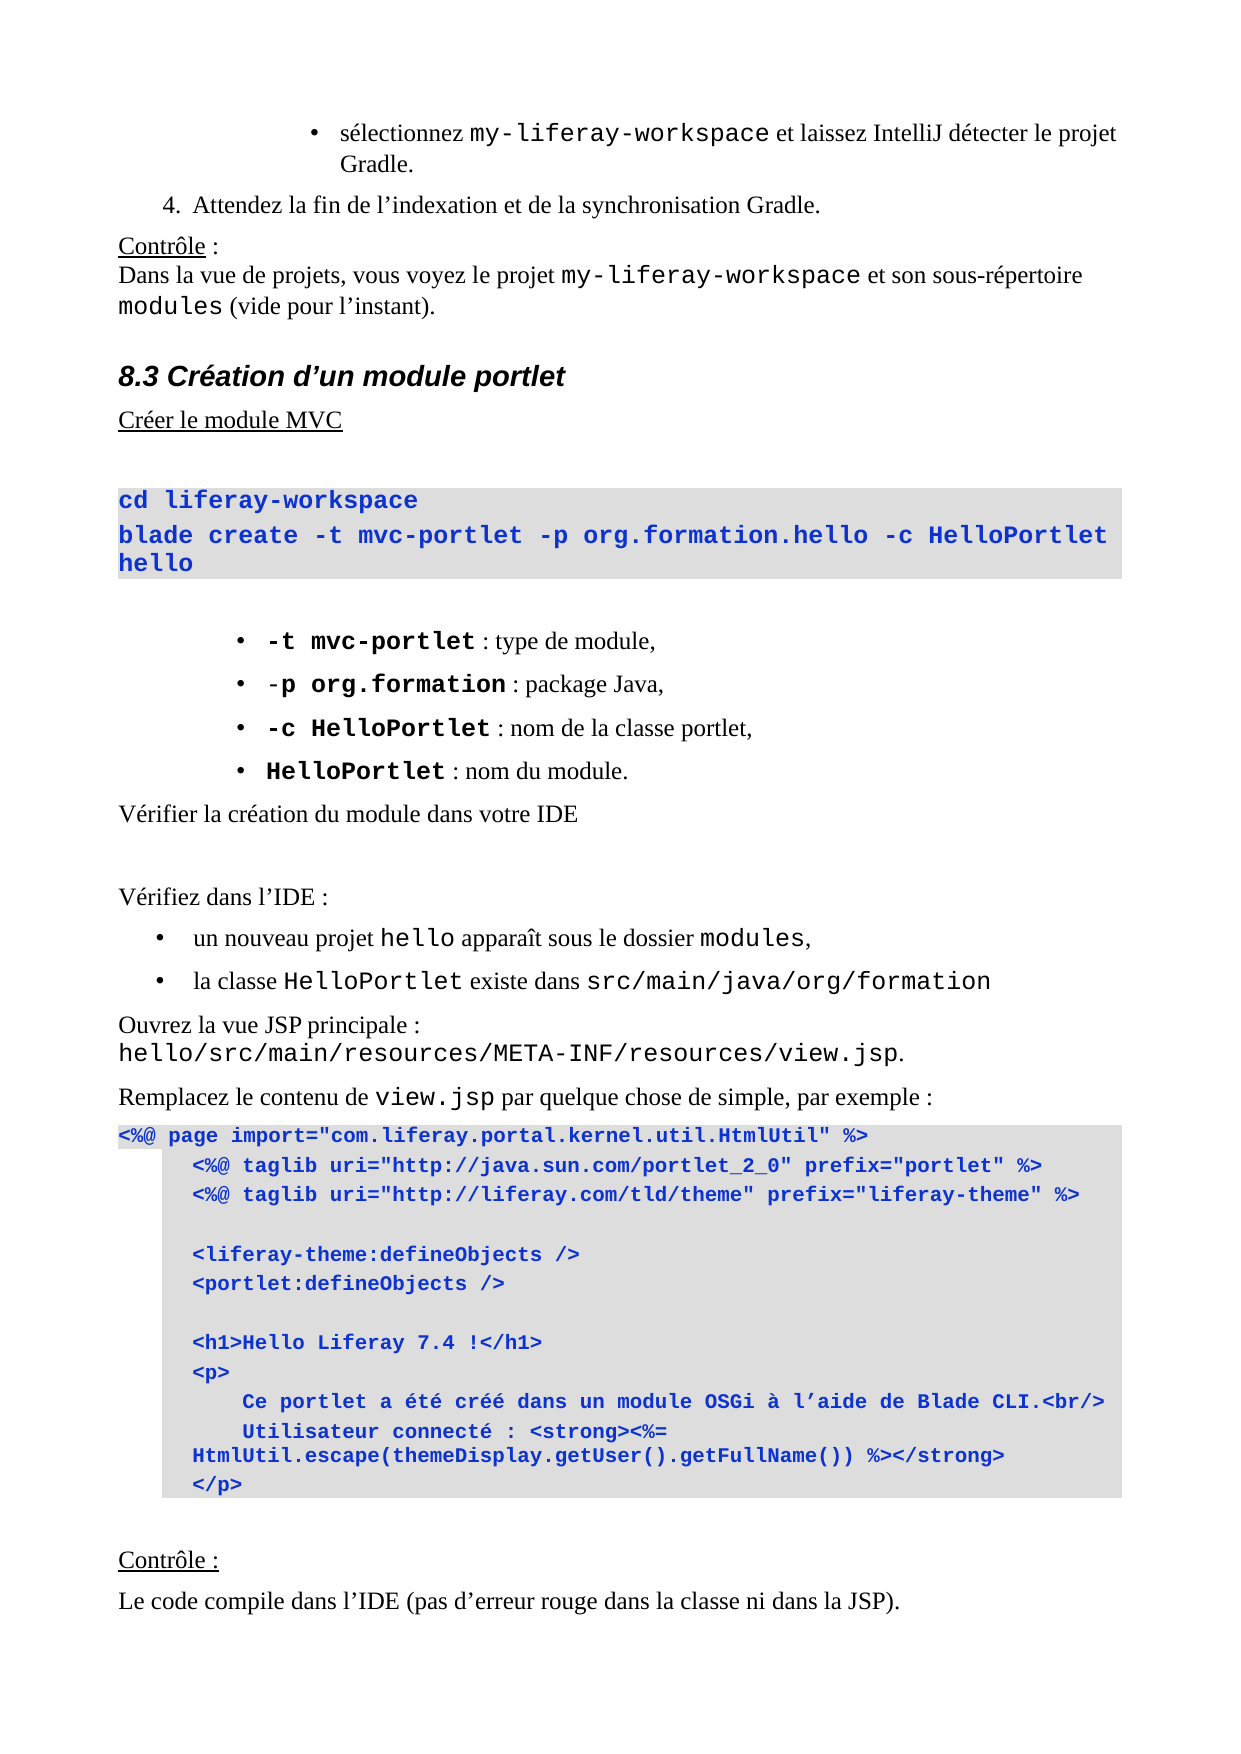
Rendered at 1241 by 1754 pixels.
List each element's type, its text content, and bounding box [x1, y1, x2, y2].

list Attendez la fin de l’indexation et de la synchronisation Gradle. [162, 190, 1122, 219]
text Contrôle : [118, 1545, 1122, 1574]
list la classe HelloPortlet existe dans src/main/java/org/formation [156, 966, 1122, 997]
list <h1>Hello Liferay 7.4 !</h1> [542, 1332, 1122, 1356]
subtitle 8.3 Création d’un module portlet [118, 359, 1122, 393]
text blade create -t mvc-portlet -p org.formation.hello -c HelloPortlet hello [193, 522, 1122, 579]
text <%@ page import="com.liferay.portal.kernel.util.HtmlUtil" %> [868, 1125, 1122, 1149]
list </p> [242, 1474, 1122, 1498]
list <p> [229, 1362, 1122, 1386]
text Contrôle : Dans la vue de projets, vous voyez le projet my-liferay-workspace et son sous-répertoire modules (vide pour l’instant). [118, 231, 1122, 322]
text cd liferay-workspace [418, 488, 1122, 516]
text Vérifier la création du module dans votre IDE [118, 799, 1122, 828]
text Ouvrez la vue JSP principale : hello/src/main/resources/META-INF/resources/view.jsp. [118, 1010, 1122, 1069]
list -c HelloPortlet : nom de la classe portlet, [236, 713, 1122, 743]
list <portlet:defineObjects /> [504, 1273, 1122, 1297]
list un nouveau projet hello apparaît sous le dossier modules, [156, 923, 1122, 954]
list <p> [162, 1362, 192, 1386]
list HelloPortlet : nom du module. [236, 756, 1122, 787]
text Créer le module MVC [118, 405, 1122, 434]
list <portlet:defineObjects /> [162, 1273, 192, 1297]
list sélectionnez my-liferay-workspace et laissez IntelliJ détecter le projet Gradle. [310, 118, 1122, 178]
list <%@ taglib uri="http://java.sun.com/portlet_2_0" prefix="portlet" %> [1042, 1155, 1122, 1178]
list -p org.formation : package Java, [236, 669, 1122, 700]
list <h1>Hello Liferay 7.4 !</h1> [162, 1332, 192, 1356]
text Le code compile dans l’IDE (pas d’erreur rouge dans la classe ni dans la JSP). [118, 1586, 1122, 1615]
text Remplacez le contenu de view.jsp par quelque chose de simple, par exemple : [118, 1082, 1122, 1113]
list Utilisateur connecté : <strong><%= HtmlUtil.escape(themeDisplay.getUser().getFullName()) %></strong> [667, 1421, 1122, 1468]
list </p> [162, 1474, 192, 1498]
list -t mvc-portlet : type de module, [236, 626, 1122, 657]
text Vérifiez dans l’IDE : [118, 882, 1122, 911]
list <liferay-theme:defineObjects /> [162, 1243, 1122, 1267]
